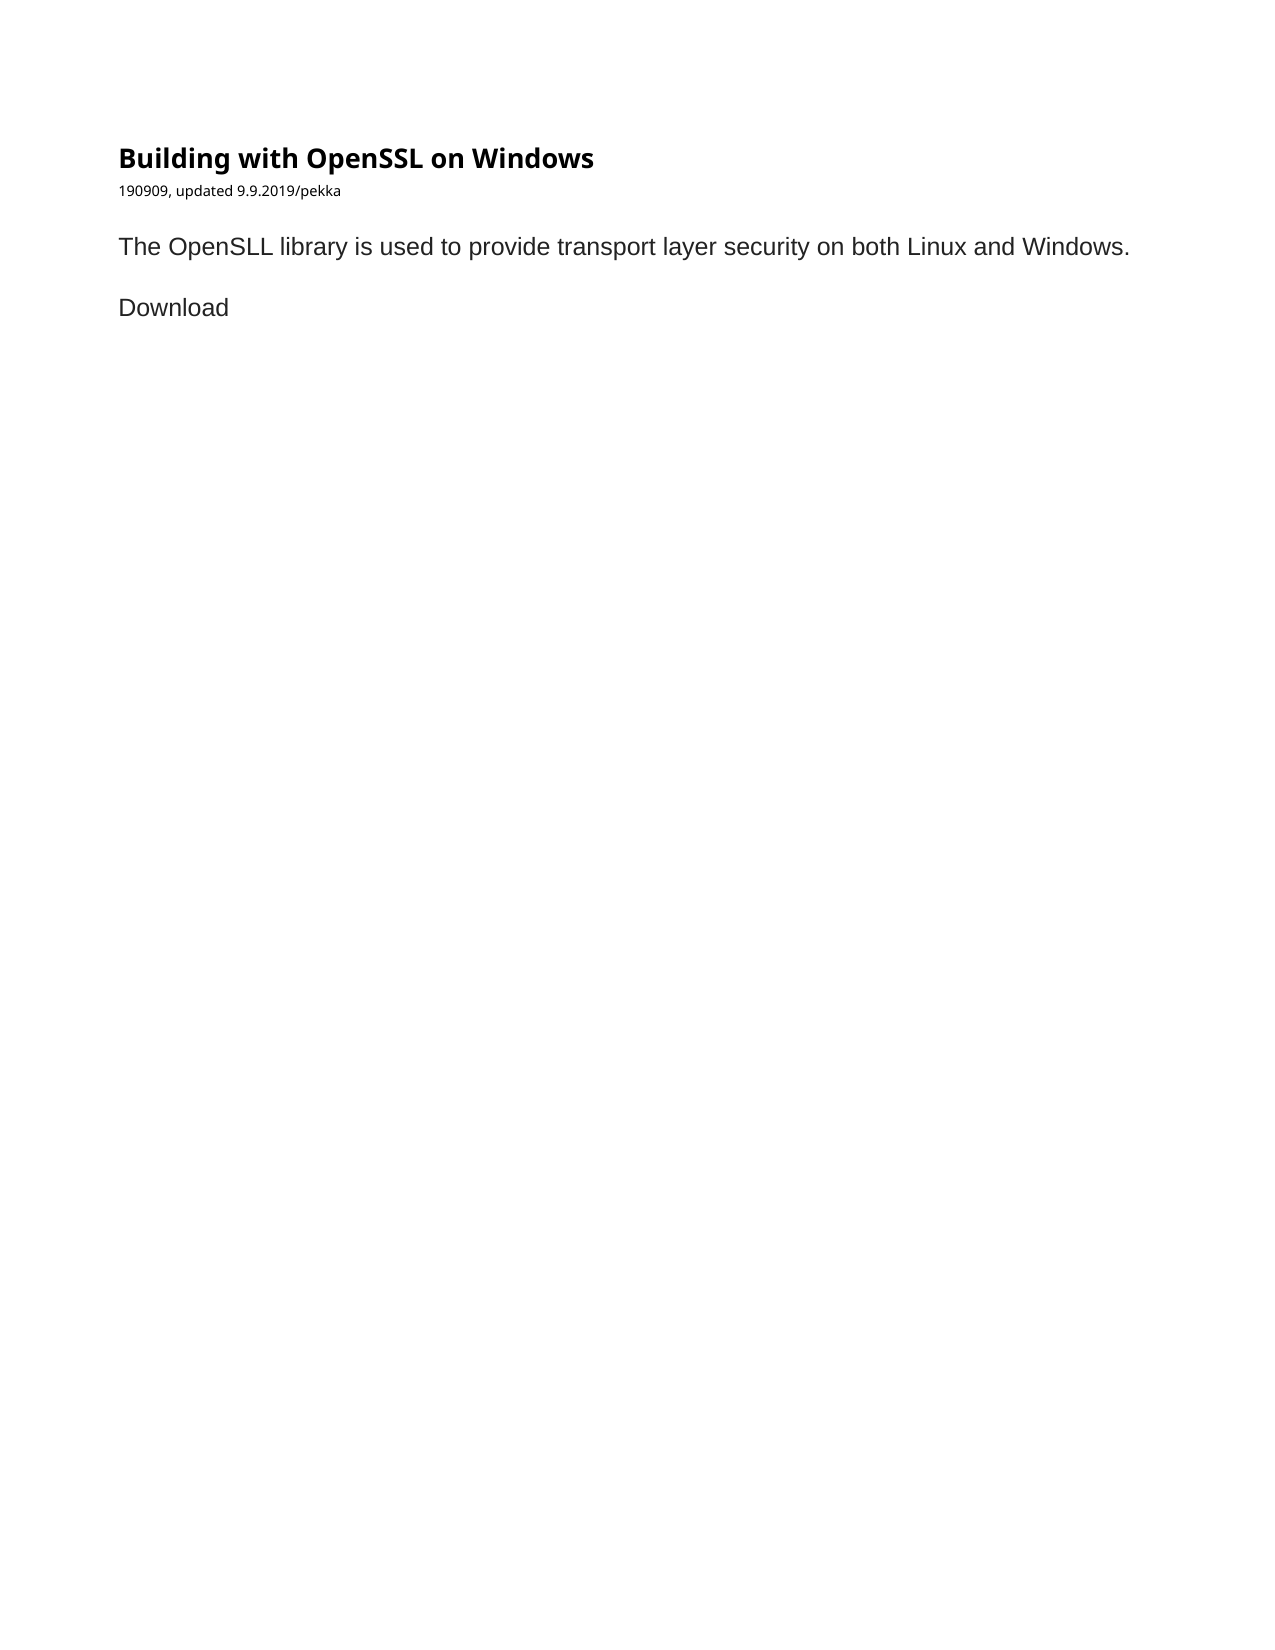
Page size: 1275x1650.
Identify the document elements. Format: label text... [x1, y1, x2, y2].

text Download [118, 293, 1157, 322]
subtitle Building with OpenSSL on Windows [118, 139, 1157, 176]
text The OpenSLL library is used to provide transport layer security on both Linux and Windows. [118, 231, 1157, 260]
text 190909, updated 9.9.2019/pekka [118, 181, 1157, 200]
